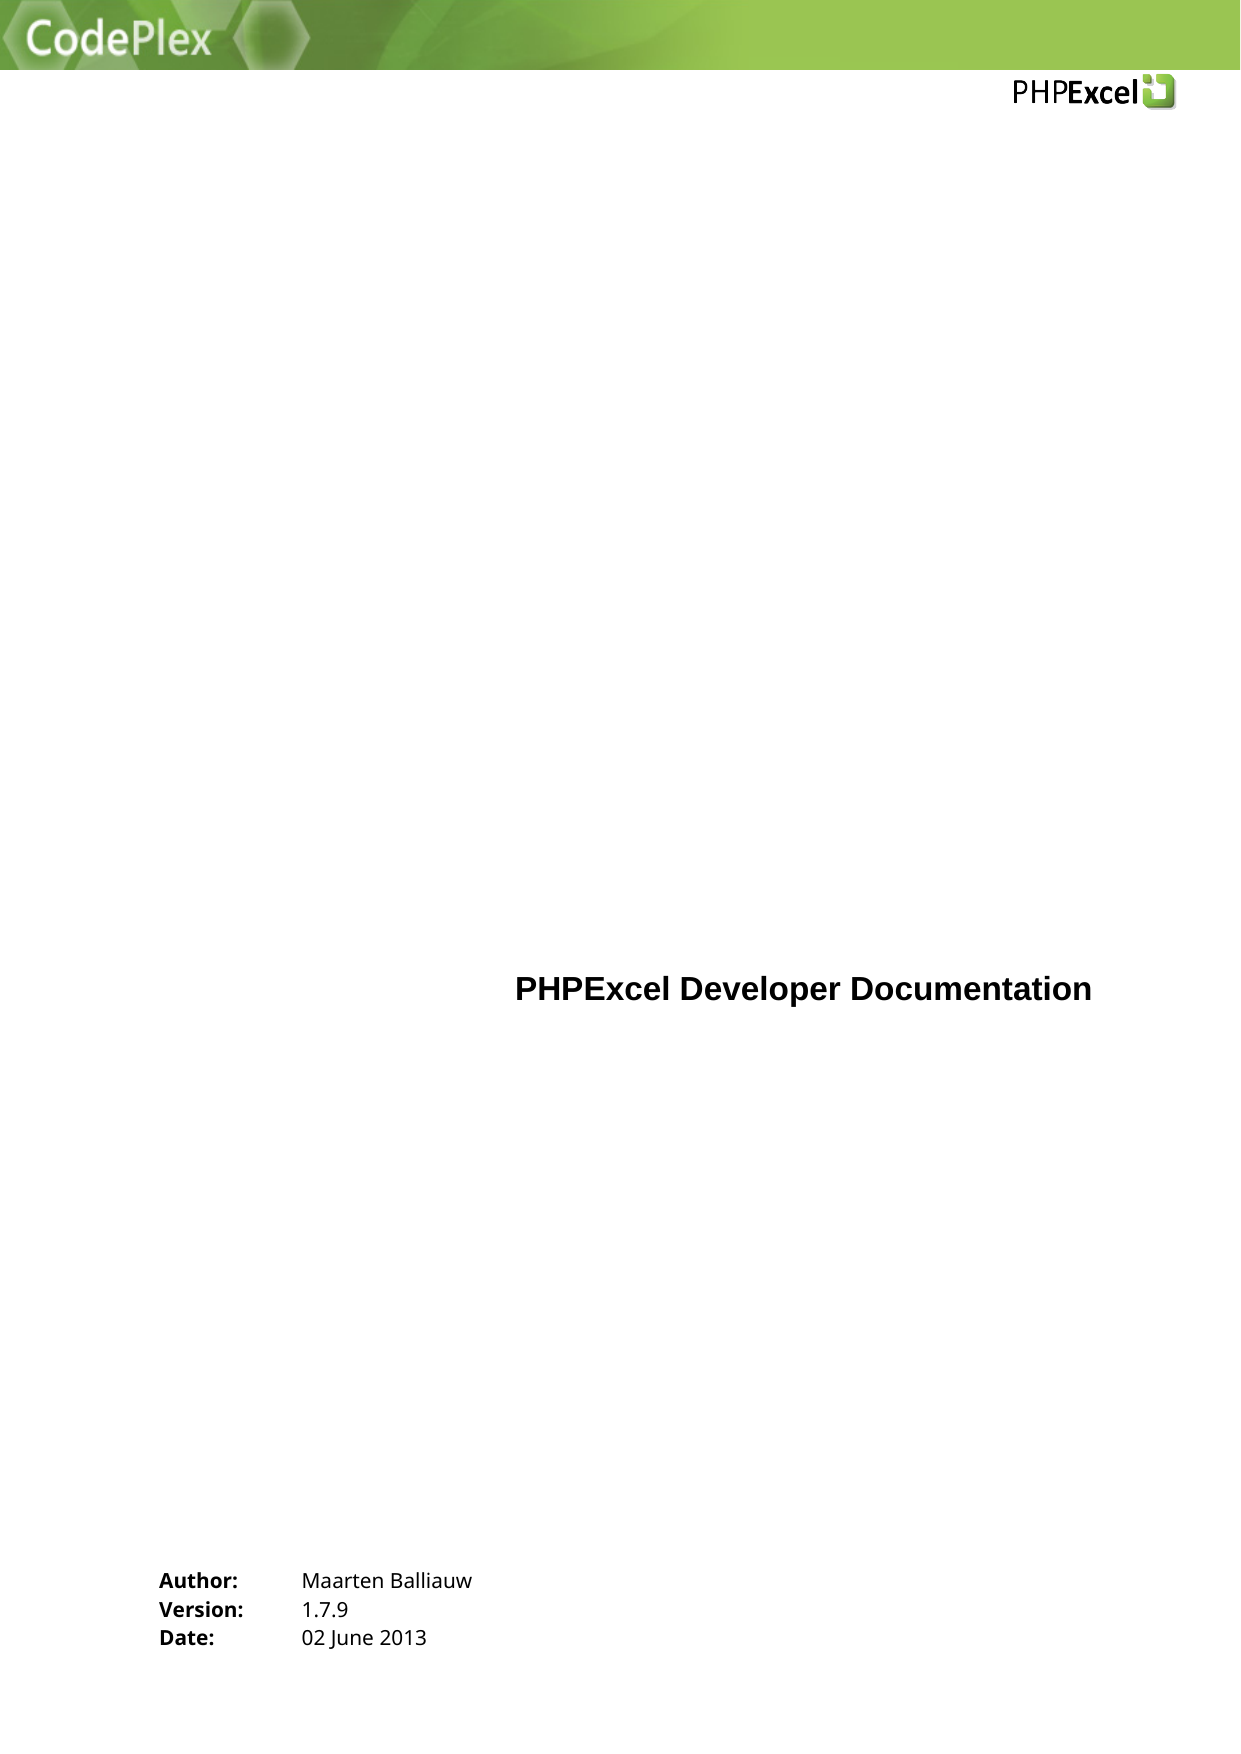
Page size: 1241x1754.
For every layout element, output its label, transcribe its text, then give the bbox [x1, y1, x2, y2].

title PHPExcel Developer Documentation [148, 969, 1093, 1007]
